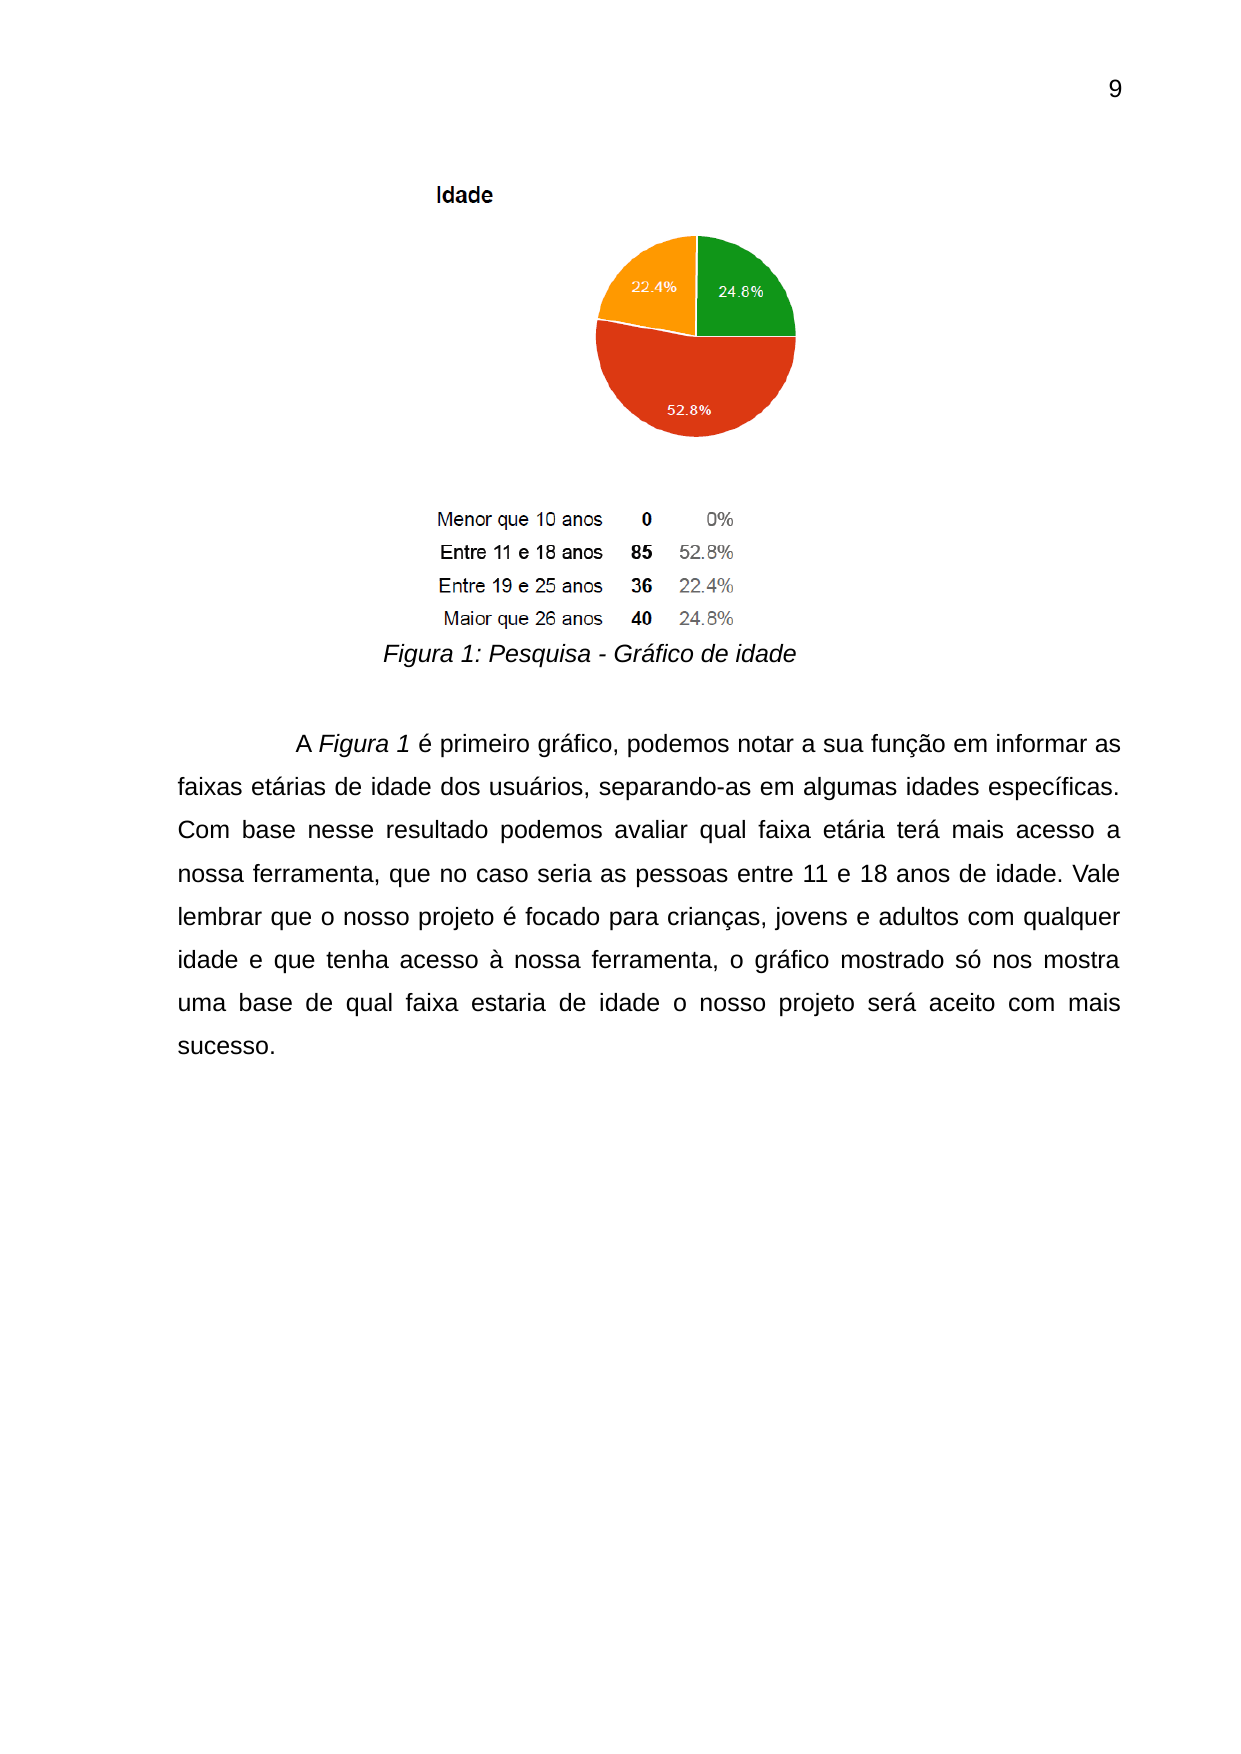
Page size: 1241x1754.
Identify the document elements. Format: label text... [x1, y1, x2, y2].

text A Figura 1 é primeiro gráfico, podemos notar a sua função em informar as faixas etárias de idade dos usuários, separando-as em algumas idades específicas. Com base nesse resultado podemos avaliar qual faixa etária terá mais acesso a nossa ferramenta, que no caso seria as pessoas entre 11 e 18 anos de idade. Vale lembrar que o nosso projeto é focado para crianças, jovens e adultos com qualquer idade e que tenha acesso à nossa ferramenta, o gráfico mostrado só nos mostra uma base de qual faixa estaria de idade o nosso projeto será aceito com mais sucesso. [177, 177, 1122, 1060]
picture [423, 181, 817, 639]
text Figura 1: Pesquisa - Gráfico de idade [383, 194, 857, 667]
